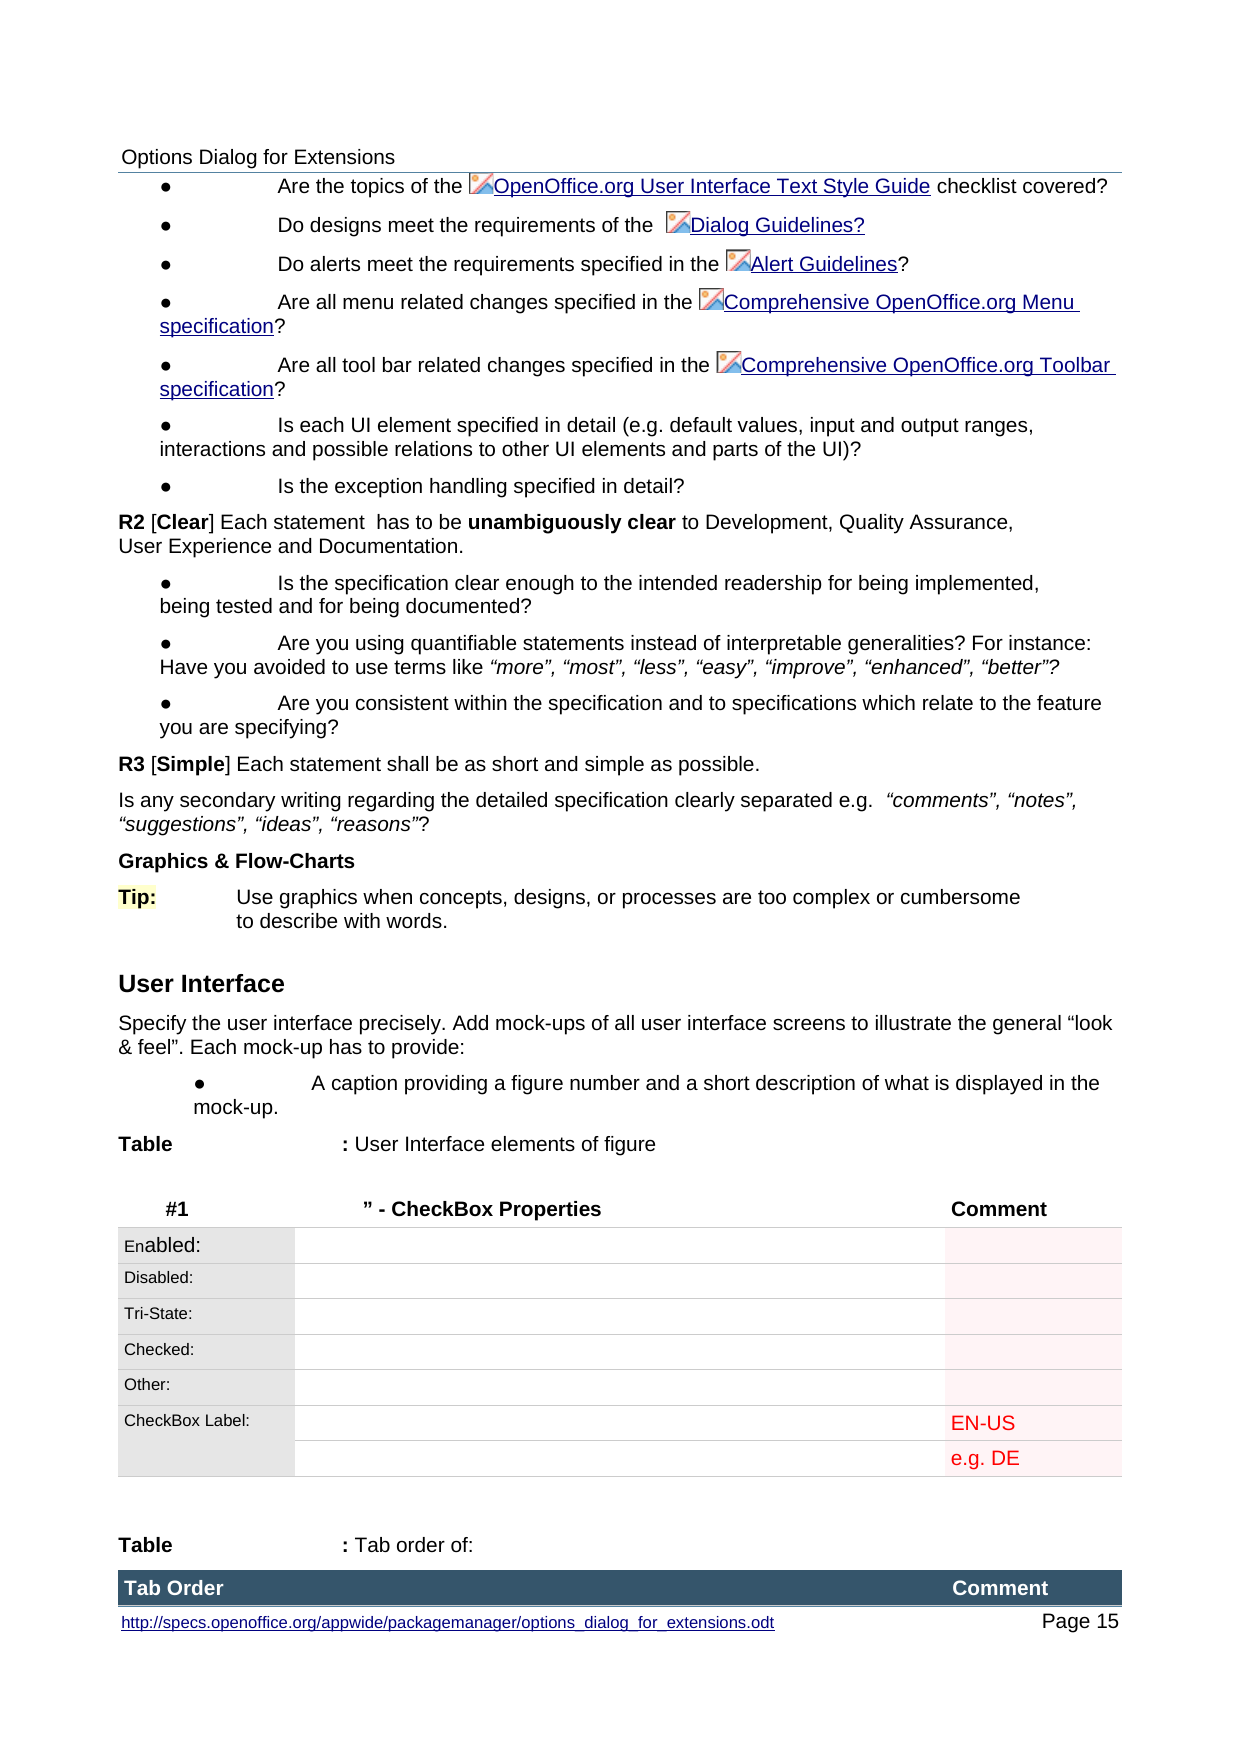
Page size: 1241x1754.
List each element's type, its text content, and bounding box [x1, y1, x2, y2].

table_cell [945, 1335, 1122, 1369]
list Are you consistent within the specification and to specifications which relate to the feature you are specifying? [159, 691, 1122, 739]
table_cell <Specify When Tristate Occurs Here> [295, 1299, 945, 1334]
table_cell [945, 1264, 1122, 1298]
list Is the specification clear enough to the intended readership for being implemented, being tested and for being documented? [159, 570, 1122, 618]
table_cell Tri-State: [118, 1299, 295, 1334]
list Are all tool bar related changes specified in the Comprehensive OpenOffice.org Toolbar specification? [159, 351, 1122, 401]
list Are you using quantifiable statements instead of interpretable generalities? For instance: Have you avoided to use terms like “more”, “most”, “less”, “easy”, “improve”, “enhanced”, “better”? [159, 631, 1122, 679]
text User Interface [118, 969, 1122, 998]
text Table <Table Number>: User Interface elements of figure <Figure Number> [118, 1131, 1122, 1155]
table_cell Other: [118, 1370, 295, 1405]
table_cell <Specify When Disabled Here> [295, 1228, 945, 1263]
list Do alerts meet the requirements specified in the Alert Guidelines? [159, 249, 1122, 275]
list Are the topics of the OpenOffice.org User Interface Text Style Guide checklist covered? [159, 173, 1122, 198]
table_cell <Specify When Checked Here> [295, 1335, 945, 1369]
text Table <Table Number>: Tab order of: <Figure Number> [118, 1533, 1122, 1557]
table_cell Checked: [118, 1335, 295, 1369]
text R2 [Clear] Each statement has to be unambiguously clear to Development, Quality Assurance, User Experience and Documentation. [118, 510, 1122, 558]
list Do designs meet the requirements of the Dialog Guidelines? [159, 211, 1122, 237]
list Are all menu related changes specified in the Comprehensive OpenOffice.org Menu specification? [159, 288, 1122, 338]
list Is the exception handling specified in detail? [159, 473, 1122, 497]
list A caption providing a figure number and a short description of what is displayed in the mock-up. [193, 1071, 1122, 1119]
table_cell [945, 1228, 1122, 1263]
text Graphics & Flow-Charts [118, 848, 1122, 872]
table_header EN-US [945, 1406, 1122, 1440]
table_cell <Specify When Disabled Here> [295, 1264, 945, 1298]
table_cell <Additional Language (Optional)> [295, 1441, 945, 1476]
table_header <Label>” - CheckBox Properties [119, 1168, 945, 1227]
table_cell e.g. DE [945, 1441, 1122, 1476]
table_cell [945, 1370, 1122, 1405]
list Is each UI element specified in detail (e.g. default values, input and output ranges, interactions and possible relations to other UI elements and parts of the UI)? [159, 413, 1122, 461]
table_cell CheckBox Label: [118, 1406, 295, 1476]
table_cell Disabled: [118, 1264, 295, 1298]
table_cell Enabled: [118, 1228, 295, 1263]
table_header <EN-US> [295, 1406, 945, 1440]
text Specify the user interface precisely. Add mock-ups of all user interface screens to illustrate the general “look & feel”. Each mock-up has to provide: [118, 1011, 1122, 1058]
table_cell [945, 1299, 1122, 1334]
text Tip: Use graphics when concepts, designs, or processes are too complex or cumbersome to describe with words. [118, 885, 1122, 957]
table_cell <Specify Other Properties Here> [295, 1370, 945, 1405]
table_header Comment [946, 1168, 1122, 1227]
text Is any secondary writing regarding the detailed specification clearly separated e.g. “comments”, “notes”, “suggestions”, “ideas”, “reasons”? [118, 788, 1122, 836]
text R3 [Simple] Each statement shall be as short and simple as possible. [118, 752, 1122, 776]
table_header Comment [946, 1570, 1122, 1605]
table_header Tab Order [118, 1570, 946, 1605]
